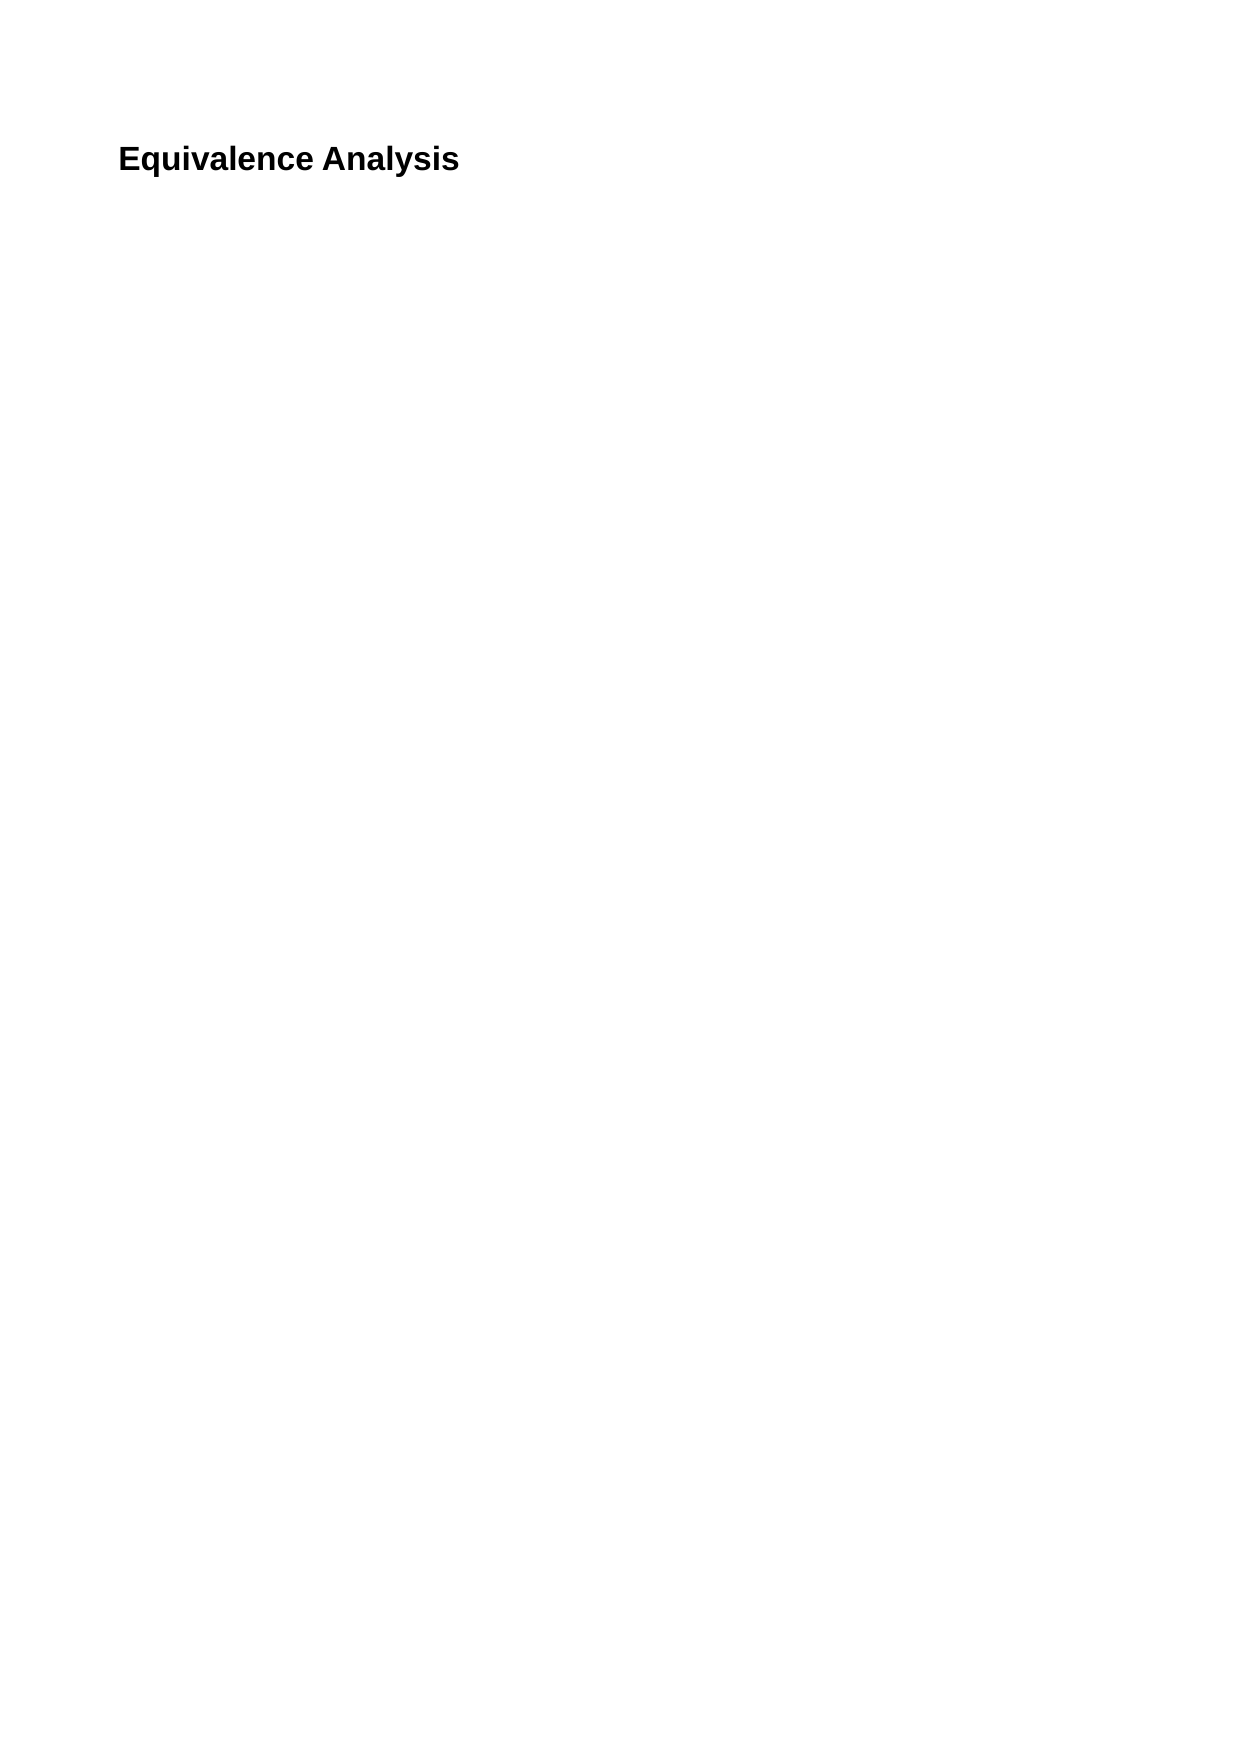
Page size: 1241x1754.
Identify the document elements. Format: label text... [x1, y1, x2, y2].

subtitle Equivalence Analysis [118, 139, 1122, 178]
